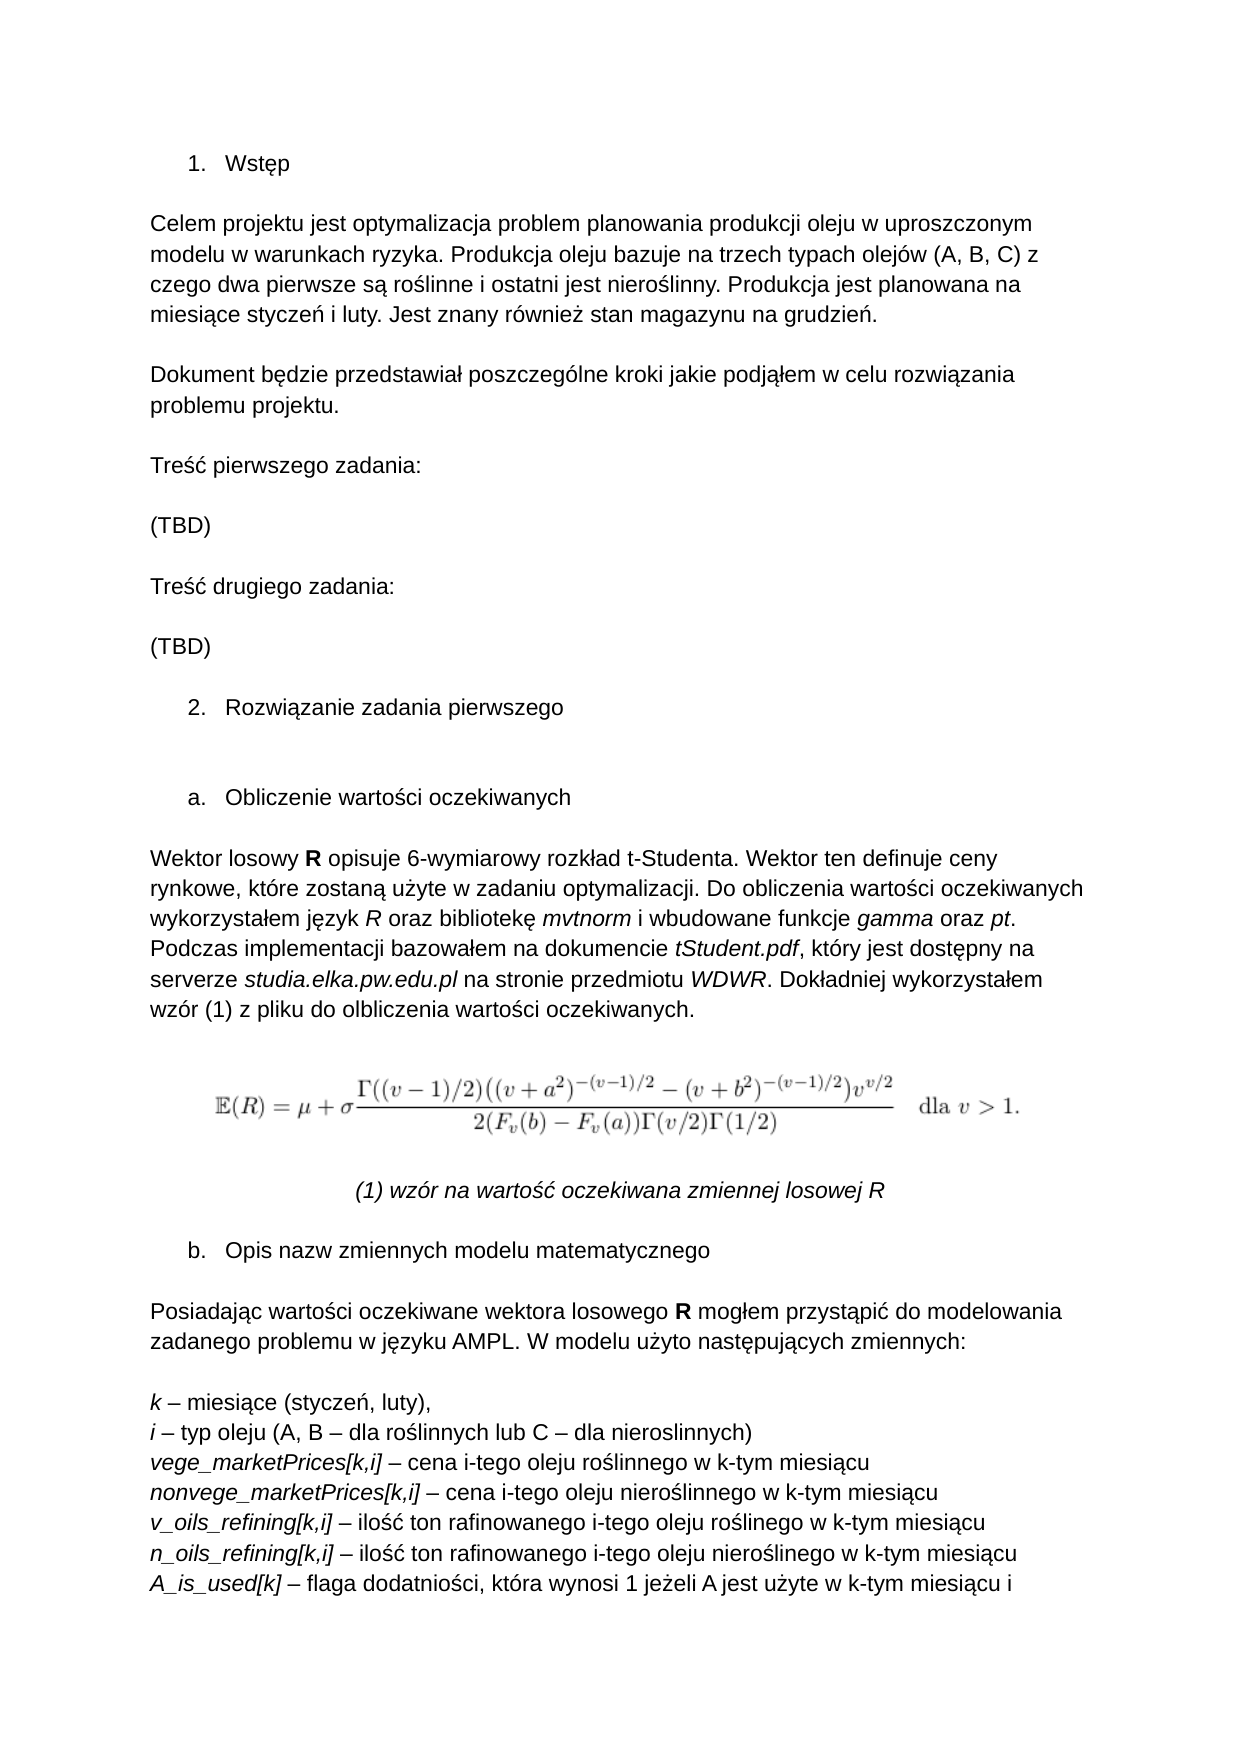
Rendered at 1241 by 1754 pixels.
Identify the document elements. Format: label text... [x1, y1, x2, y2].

text Treść pierwszego zadania: [150, 452, 1090, 478]
text nonvege_marketPrices[k,i] – cena i-tego oleju nieroślinnego w k-tym miesiącu [150, 1479, 1090, 1506]
text Celem projektu jest optymalizacja problem planowania produkcji oleju w uproszczonym modelu w warunkach ryzyka. Produkcja oleju bazuje na trzech typach olejów (A, B, C) z czego dwa pierwsze są roślinne i ostatni jest nieroślinny. Produkcja jest planowana na miesiące styczeń i luty. Jest znany również stan magazynu na grudzień. [150, 210, 1090, 327]
text Treść drugiego zadania: [150, 573, 1090, 599]
text Wektor losowy R opisuje 6-wymiarowy rozkład t-Studenta. Wektor ten definuje ceny rynkowe, które zostaną użyte w zadaniu optymalizacji. Do obliczenia wartości oczekiwanych wykorzystałem język R oraz bibliotekę mvtnorm i wbudowane funkcje gamma oraz pt. Podczas implementacji bazowałem na dokumencie tStudent.pdf, który jest dostępny na serverze studia.elka.pw.edu.pl na stronie przedmiotu WDWR. Dokładniej wykorzystałem wzór (1) z pliku do olbliczenia wartości oczekiwanych. [150, 845, 1090, 1022]
list Rozwiązanie zadania pierwszego [187, 694, 1090, 720]
text n_oils_refining[k,i] – ilość ton rafinowanego i-tego oleju nieroślinego w k-tym miesiącu [150, 1539, 1090, 1566]
text i – typ oleju (A, B – dla roślinnych lub C – dla nieroslinnych) [150, 1419, 1090, 1445]
text (1) wzór na wartość oczekiwana zmiennej losowej R [150, 1177, 1090, 1203]
picture [205, 1056, 1035, 1154]
text v_oils_refining[k,i] – ilość ton rafinowanego i-tego oleju roślinego w k-tym miesiącu [150, 1509, 1090, 1536]
text A_is_used[k] – flaga dodatniości, która wynosi 1 jeżeli A jest użyte w k-tym miesiącu i [150, 1570, 1090, 1596]
list Opis nazw zmiennych modelu matematycznego [187, 1237, 1090, 1264]
list Wstęp [187, 150, 1090, 176]
text Posiadając wartości oczekiwane wektora losowego R mogłem przystąpić do modelowania zadanego problemu w języku AMPL. W modelu użyto następujących zmiennych: [150, 1298, 1090, 1354]
text Dokument będzie przedstawiał poszczególne kroki jakie podjąłem w celu rozwiązania problemu projektu. [150, 361, 1090, 418]
text k – miesiące (styczeń, luty), [150, 1388, 1090, 1415]
text vege_marketPrices[k,i] – cena i-tego oleju roślinnego w k-tym miesiącu [150, 1449, 1090, 1475]
text (TBD) [150, 512, 1090, 539]
text (TBD) [150, 633, 1090, 660]
list Obliczenie wartości oczekiwanych [187, 784, 1090, 811]
